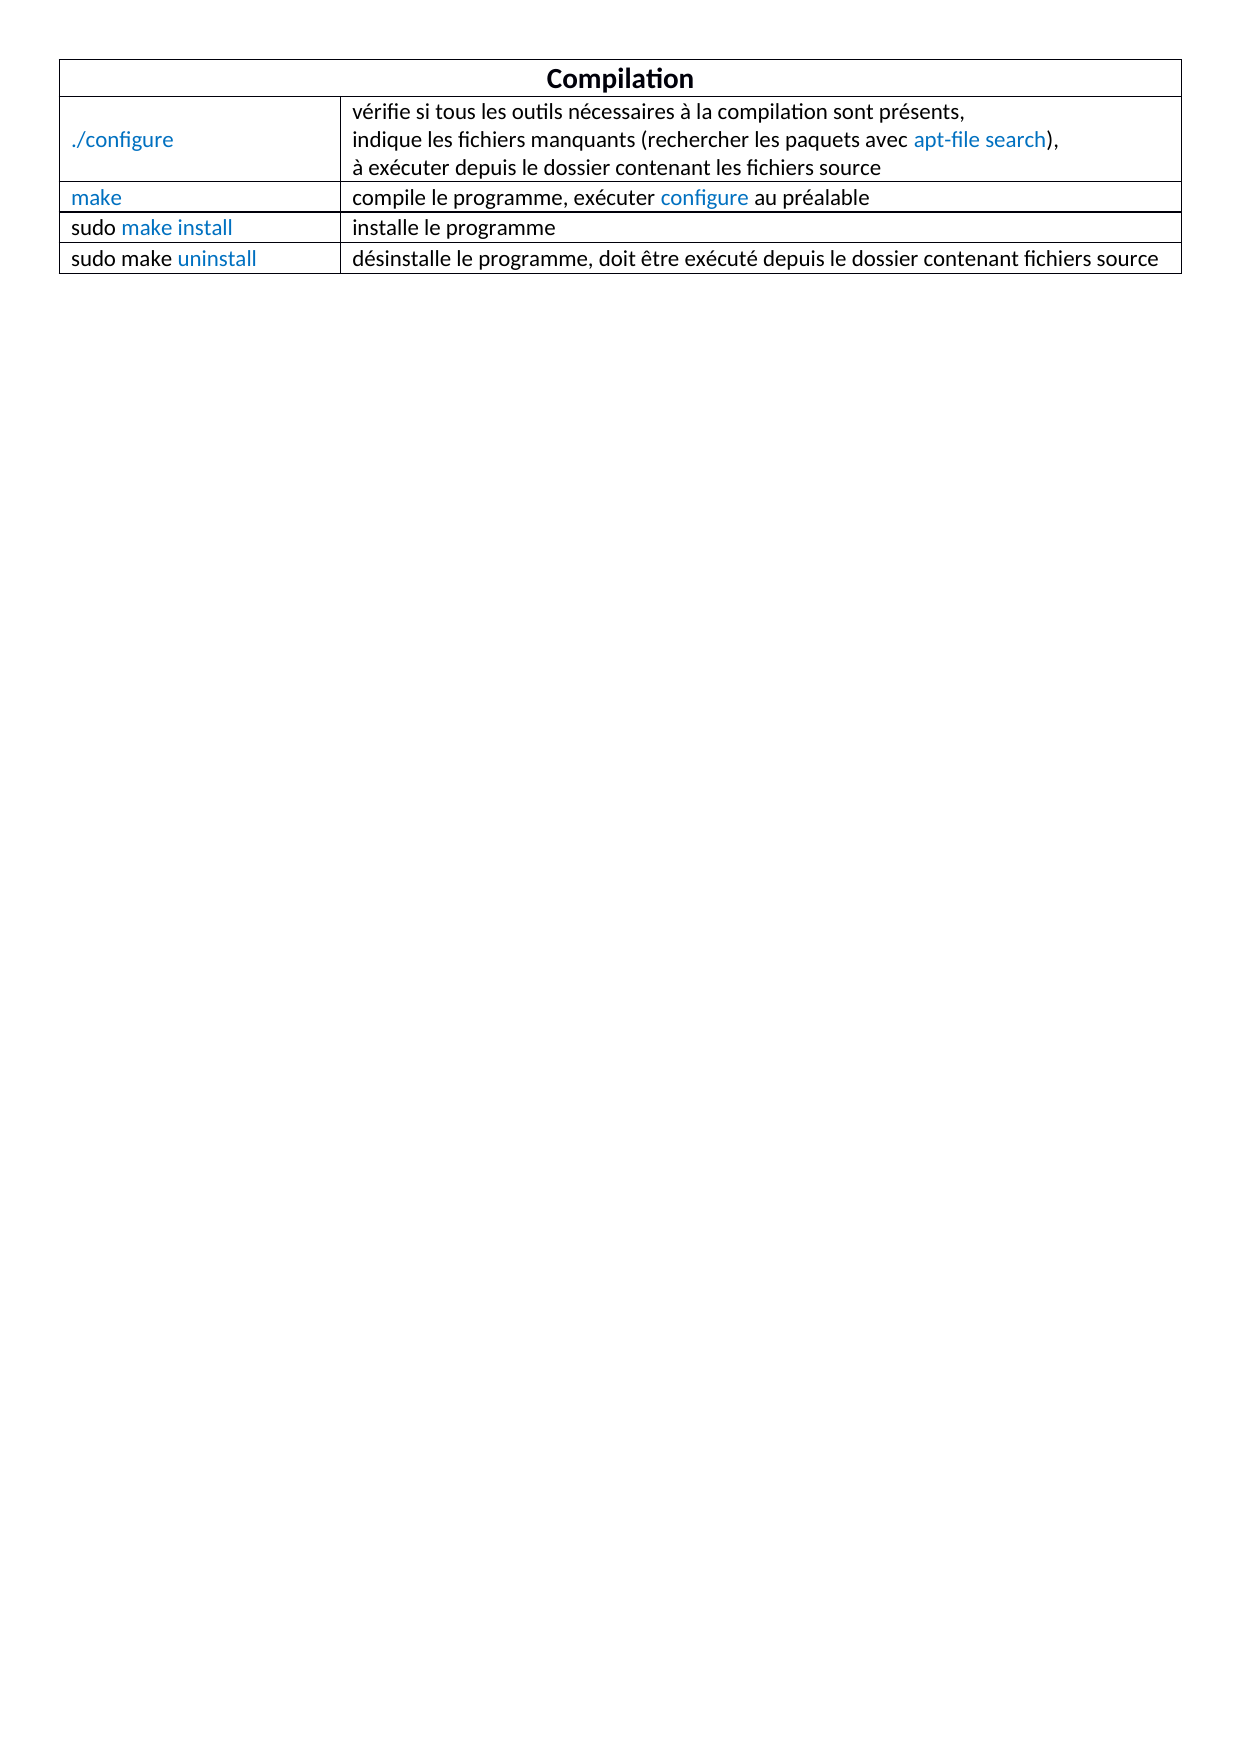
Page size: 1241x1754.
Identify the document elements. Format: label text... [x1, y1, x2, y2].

table_cell sudo make install [60, 213, 340, 242]
table_cell ./configure [60, 97, 340, 181]
table_cell sudo make uninstall [60, 243, 340, 273]
table_cell vérifie si tous les outils nécessaires à la compilation sont présents, indique les fichiers manquants (rechercher les paquets avec apt-file search), à exécuter depuis le dossier contenant les fichiers source [341, 97, 1181, 181]
table_header Compilation [60, 60, 1181, 96]
table_cell compile le programme, exécuter configure au préalable [341, 182, 1181, 211]
table_cell désinstalle le programme, doit être exécuté depuis le dossier contenant fichiers source [341, 243, 1181, 273]
table_cell make [60, 182, 340, 211]
table_cell installe le programme [341, 213, 1181, 242]
